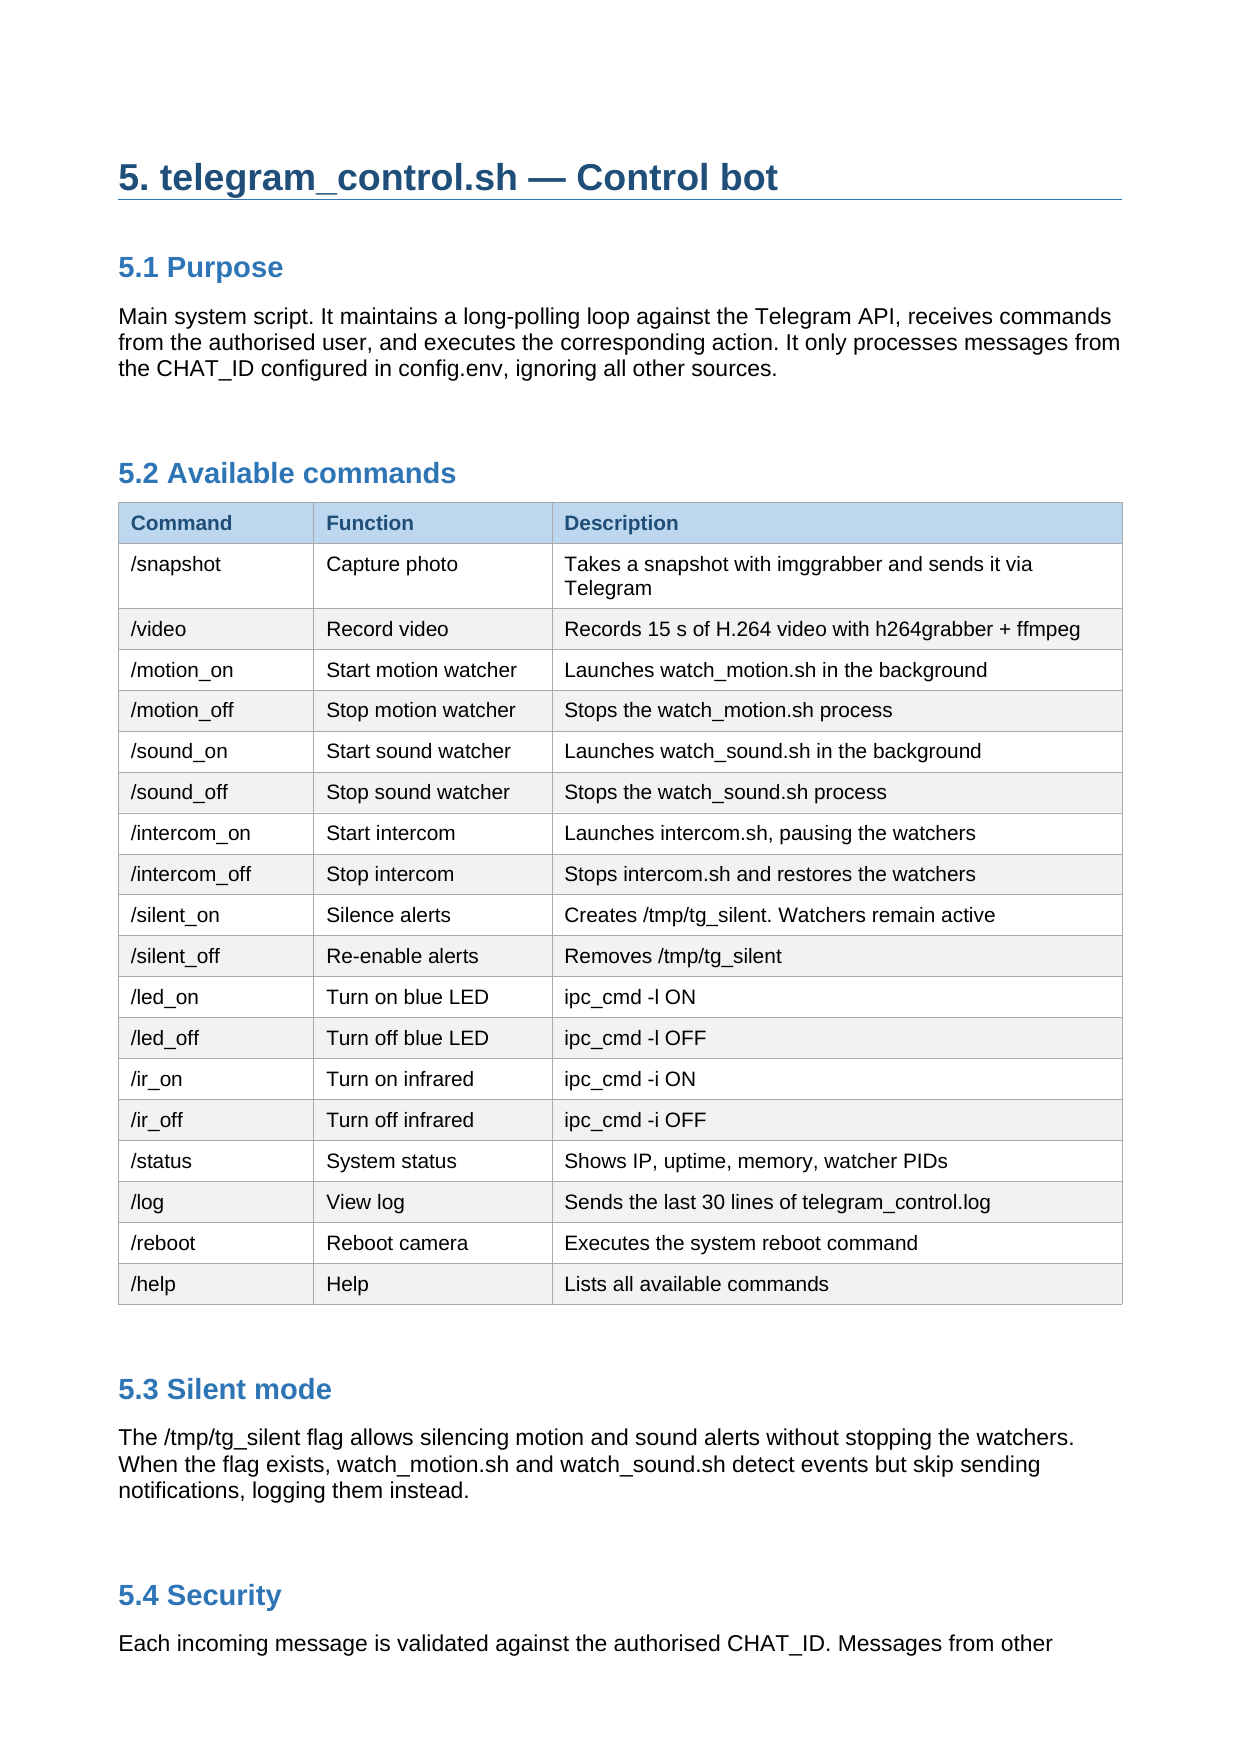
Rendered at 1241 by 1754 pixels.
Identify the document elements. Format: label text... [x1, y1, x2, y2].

table_cell System status [314, 1141, 552, 1181]
table_cell ipc_cmd -i OFF [553, 1100, 1122, 1140]
table_cell /reboot [119, 1223, 313, 1263]
text 5.1 Purpose [118, 250, 1122, 284]
table_cell /motion_off [119, 691, 313, 731]
table_cell /intercom_off [119, 855, 313, 894]
table_cell Reboot camera [314, 1223, 552, 1263]
table_cell /ir_off [119, 1100, 313, 1140]
table_cell /silent_on [119, 895, 313, 935]
table_cell /snapshot [119, 544, 313, 608]
table_cell ipc_cmd -l ON [553, 977, 1122, 1017]
table_cell /status [119, 1141, 313, 1181]
table_cell Takes a snapshot with imggrabber and sends it via Telegram [553, 544, 1122, 608]
table_cell /intercom_on [119, 814, 313, 853]
table_cell Capture photo [314, 544, 552, 608]
table_cell Stop intercom [314, 855, 552, 894]
table_cell Stop sound watcher [314, 773, 552, 812]
table_header Command [119, 503, 313, 543]
table_cell /help [119, 1264, 313, 1304]
table_cell View log [314, 1182, 552, 1222]
table_cell Record video [314, 609, 552, 649]
table_cell Launches watch_sound.sh in the background [553, 732, 1122, 772]
table_cell Sends the last 30 lines of telegram_control.log [553, 1182, 1122, 1222]
table_cell ipc_cmd -l OFF [553, 1018, 1122, 1058]
text 5.2 Available commands [118, 456, 1122, 489]
table_cell /video [119, 609, 313, 649]
table_cell Turn off blue LED [314, 1018, 552, 1058]
table_cell /log [119, 1182, 313, 1222]
table_cell Stops intercom.sh and restores the watchers [553, 855, 1122, 894]
table_cell Stops the watch_motion.sh process [553, 691, 1122, 731]
table_cell /silent_off [119, 936, 313, 976]
table_header Description [553, 503, 1122, 543]
table_cell Turn on infrared [314, 1059, 552, 1099]
table_cell /sound_off [119, 773, 313, 812]
table_cell /sound_on [119, 732, 313, 772]
table_cell /led_off [119, 1018, 313, 1058]
table_cell Start motion watcher [314, 650, 552, 690]
table_cell Launches intercom.sh, pausing the watchers [553, 814, 1122, 853]
table_cell /led_on [119, 977, 313, 1017]
table_header Function [314, 503, 552, 543]
table_cell Launches watch_motion.sh in the background [553, 650, 1122, 690]
table_cell Shows IP, uptime, memory, watcher PIDs [553, 1141, 1122, 1181]
table_cell Stops the watch_sound.sh process [553, 773, 1122, 812]
table_cell Re-enable alerts [314, 936, 552, 976]
table_cell Stop motion watcher [314, 691, 552, 731]
table_cell Turn on blue LED [314, 977, 552, 1017]
table_cell Silence alerts [314, 895, 552, 935]
text Each incoming message is validated against the authorised CHAT_ID. Messages from other [118, 1630, 1122, 1656]
text 5. telegram_control.sh — Control bot [118, 156, 1122, 199]
table_cell /motion_on [119, 650, 313, 690]
text 5.3 Silent mode [118, 1372, 1122, 1406]
table_cell Turn off infrared [314, 1100, 552, 1140]
table_cell Creates /tmp/tg_silent. Watchers remain active [553, 895, 1122, 935]
table_cell Help [314, 1264, 552, 1304]
table_cell Start intercom [314, 814, 552, 853]
text The /tmp/tg_silent flag allows silencing motion and sound alerts without stopping the watchers. When the flag exists, watch_motion.sh and watch_sound.sh detect events but skip sending notifications, logging them instead. [118, 1424, 1122, 1503]
text 5.4 Security [118, 1578, 1122, 1611]
table_cell /ir_on [119, 1059, 313, 1099]
table_cell Removes /tmp/tg_silent [553, 936, 1122, 976]
table_cell Lists all available commands [553, 1264, 1122, 1304]
table_cell Records 15 s of H.264 video with h264grabber + ffmpeg [553, 609, 1122, 649]
table_cell Executes the system reboot command [553, 1223, 1122, 1263]
text Main system script. It maintains a long-polling loop against the Telegram API, receives commands from the authorised user, and executes the corresponding action. It only processes messages from the CHAT_ID configured in config.env, ignoring all other sources. [118, 303, 1122, 382]
table_cell ipc_cmd -i ON [553, 1059, 1122, 1099]
table_cell Start sound watcher [314, 732, 552, 772]
